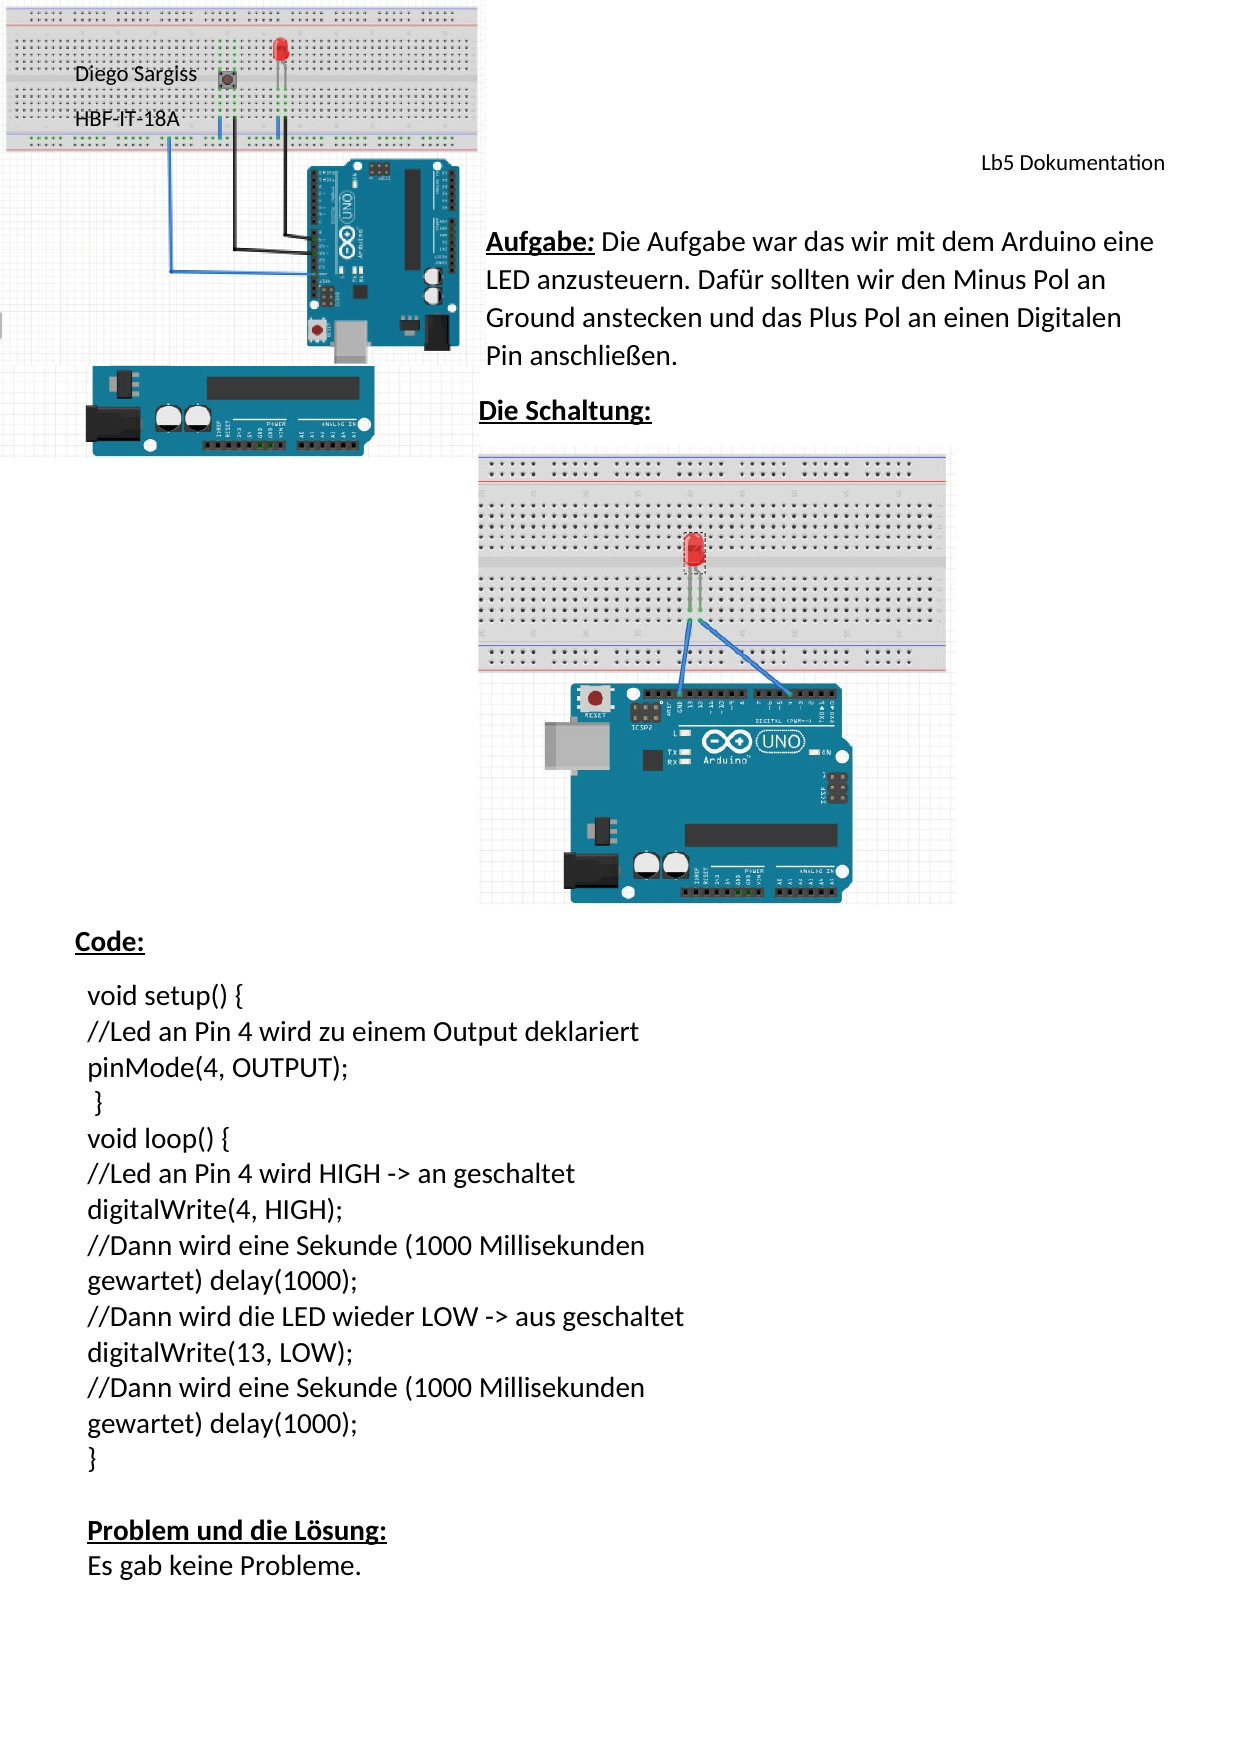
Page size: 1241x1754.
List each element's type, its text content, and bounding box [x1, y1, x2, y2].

text Aufgabe: Die Aufgabe war das wir mit dem Arduino eine LED anzusteuern. Dafür sollten wir den Minus Pol an Ground anstecken und das Plus Pol an einen Digitalen Pin anschließen. [479, 223, 1165, 373]
text //Led an Pin 4 wird zu einem Output deklariert pinMode(4, OUTPUT); [87, 1013, 726, 1084]
text Es gab keine Probleme. [87, 1547, 1165, 1583]
text //Led an Pin 4 wird HIGH -> an geschaltet digitalWrite(4, HIGH); [87, 1156, 716, 1227]
text Die Schaltung: [479, 392, 1165, 427]
text //Dann wird eine Sekunde (1000 Millisekunden gewartet) delay(1000); [87, 1227, 726, 1298]
text void setup() { [87, 977, 1165, 1013]
text void loop() { [87, 1120, 1165, 1156]
text Problem und die Lösung: [87, 1512, 1165, 1547]
text //Dann wird eine Sekunde (1000 Millisekunden gewartet) delay(1000); [87, 1369, 726, 1441]
text Code: [75, 923, 1165, 958]
text } [93, 1084, 1165, 1120]
text //Dann wird die LED wieder LOW -> aus geschaltet digitalWrite(13, LOW); [87, 1298, 716, 1369]
text } [87, 1441, 1165, 1476]
picture [0, 0, 957, 905]
